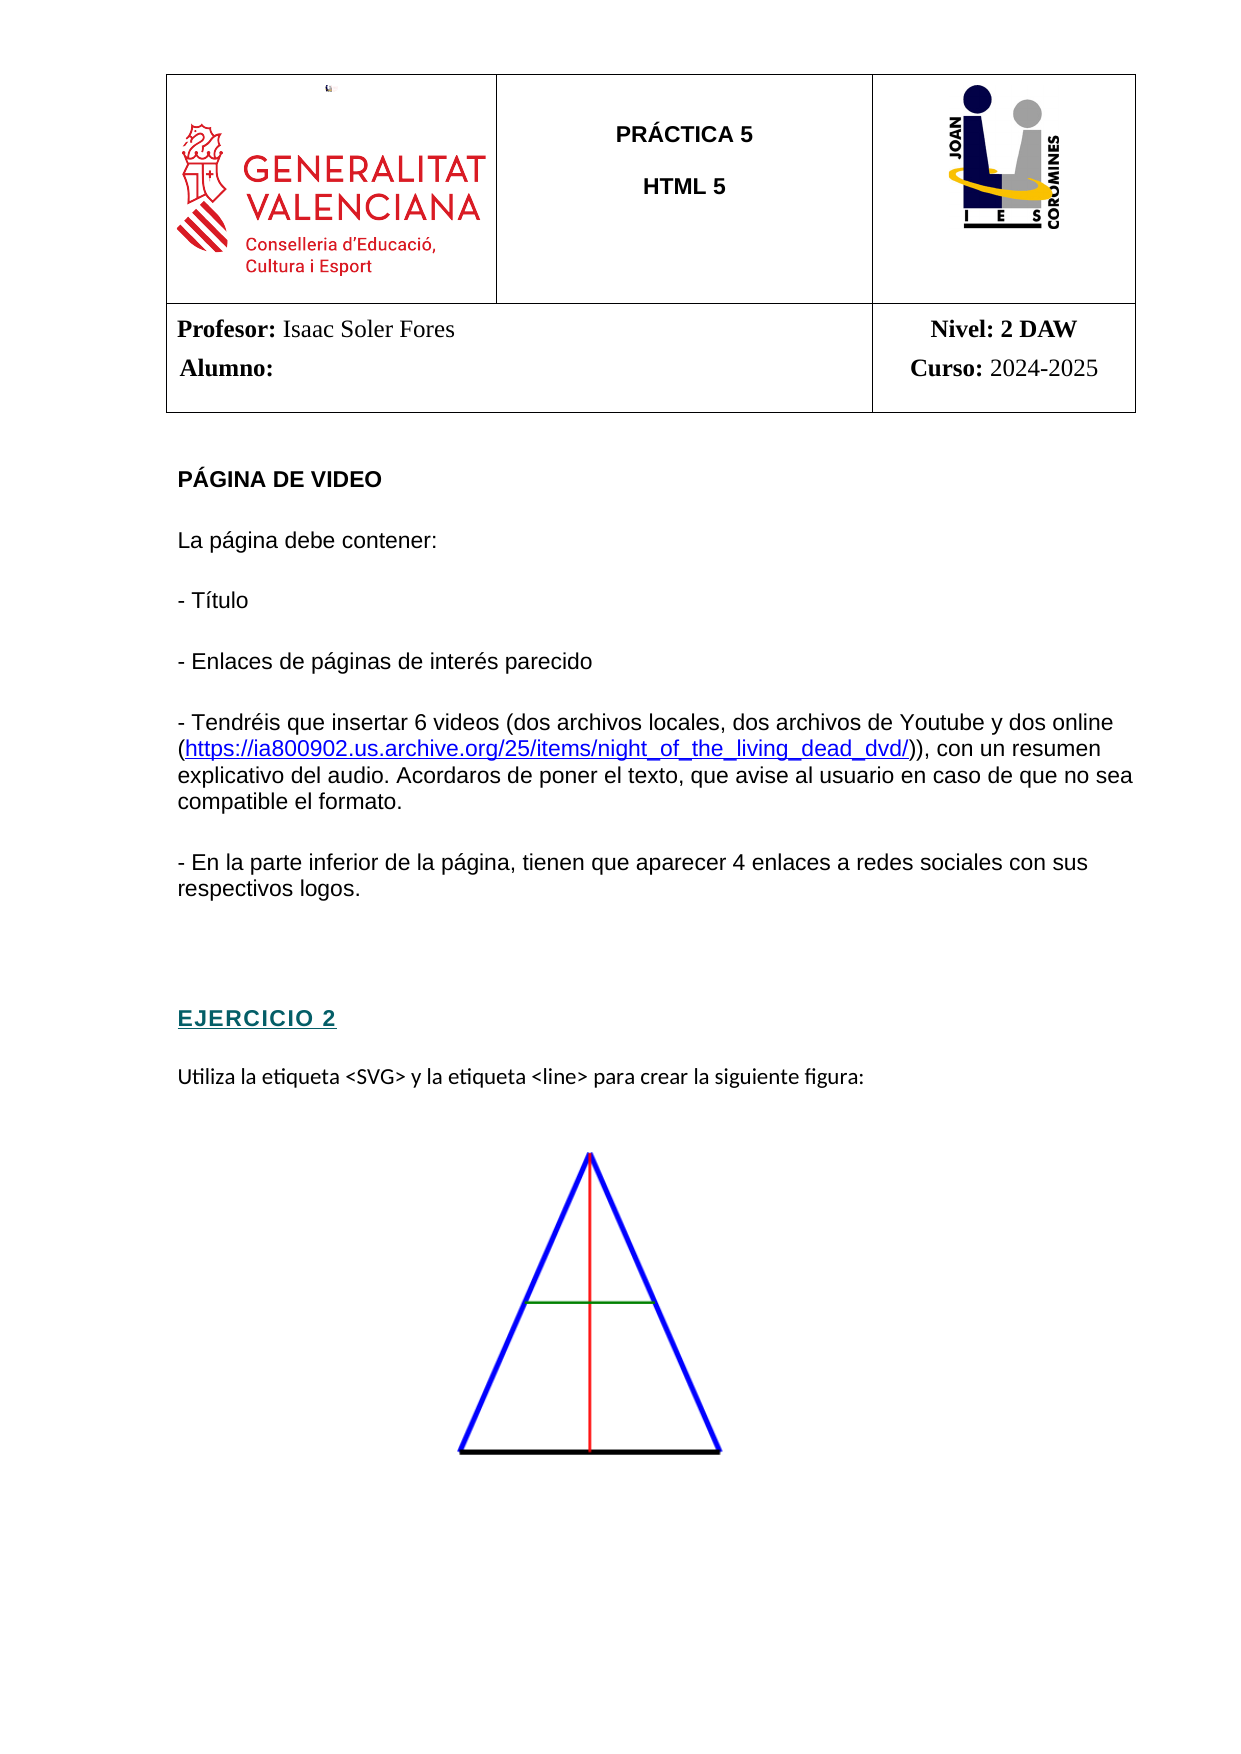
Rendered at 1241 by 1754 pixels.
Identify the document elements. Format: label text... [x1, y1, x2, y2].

text PÁGINA DE VIDEO [177, 466, 1151, 492]
picture [948, 85, 1059, 229]
subtitle Ejercicio 2 [177, 996, 1151, 1031]
text La página debe contener: [177, 527, 1151, 553]
picture [456, 1124, 730, 1461]
text - Enlaces de páginas de interés parecido [177, 648, 1151, 674]
text Utiliza la etiqueta <SVG> y la etiqueta <line> para crear la siguiente figura: [177, 1062, 1151, 1090]
text - Tendréis que insertar 6 videos (dos archivos locales, dos archivos de Youtube y dos online (https://ia800902.us.archive.org/25/items/night_of_the_living_dead_dvd/)), con un resumen explicativo del audio. Acordaros de poner el texto, que avise al usuario en caso de que no sea compatible el formato. [177, 709, 1151, 814]
picture [176, 123, 486, 276]
picture [325, 85, 338, 92]
text - En la parte inferior de la página, tienen que aparecer 4 enlaces a redes sociales con sus respectivos logos. [177, 849, 1151, 901]
text - Título [177, 587, 1151, 614]
